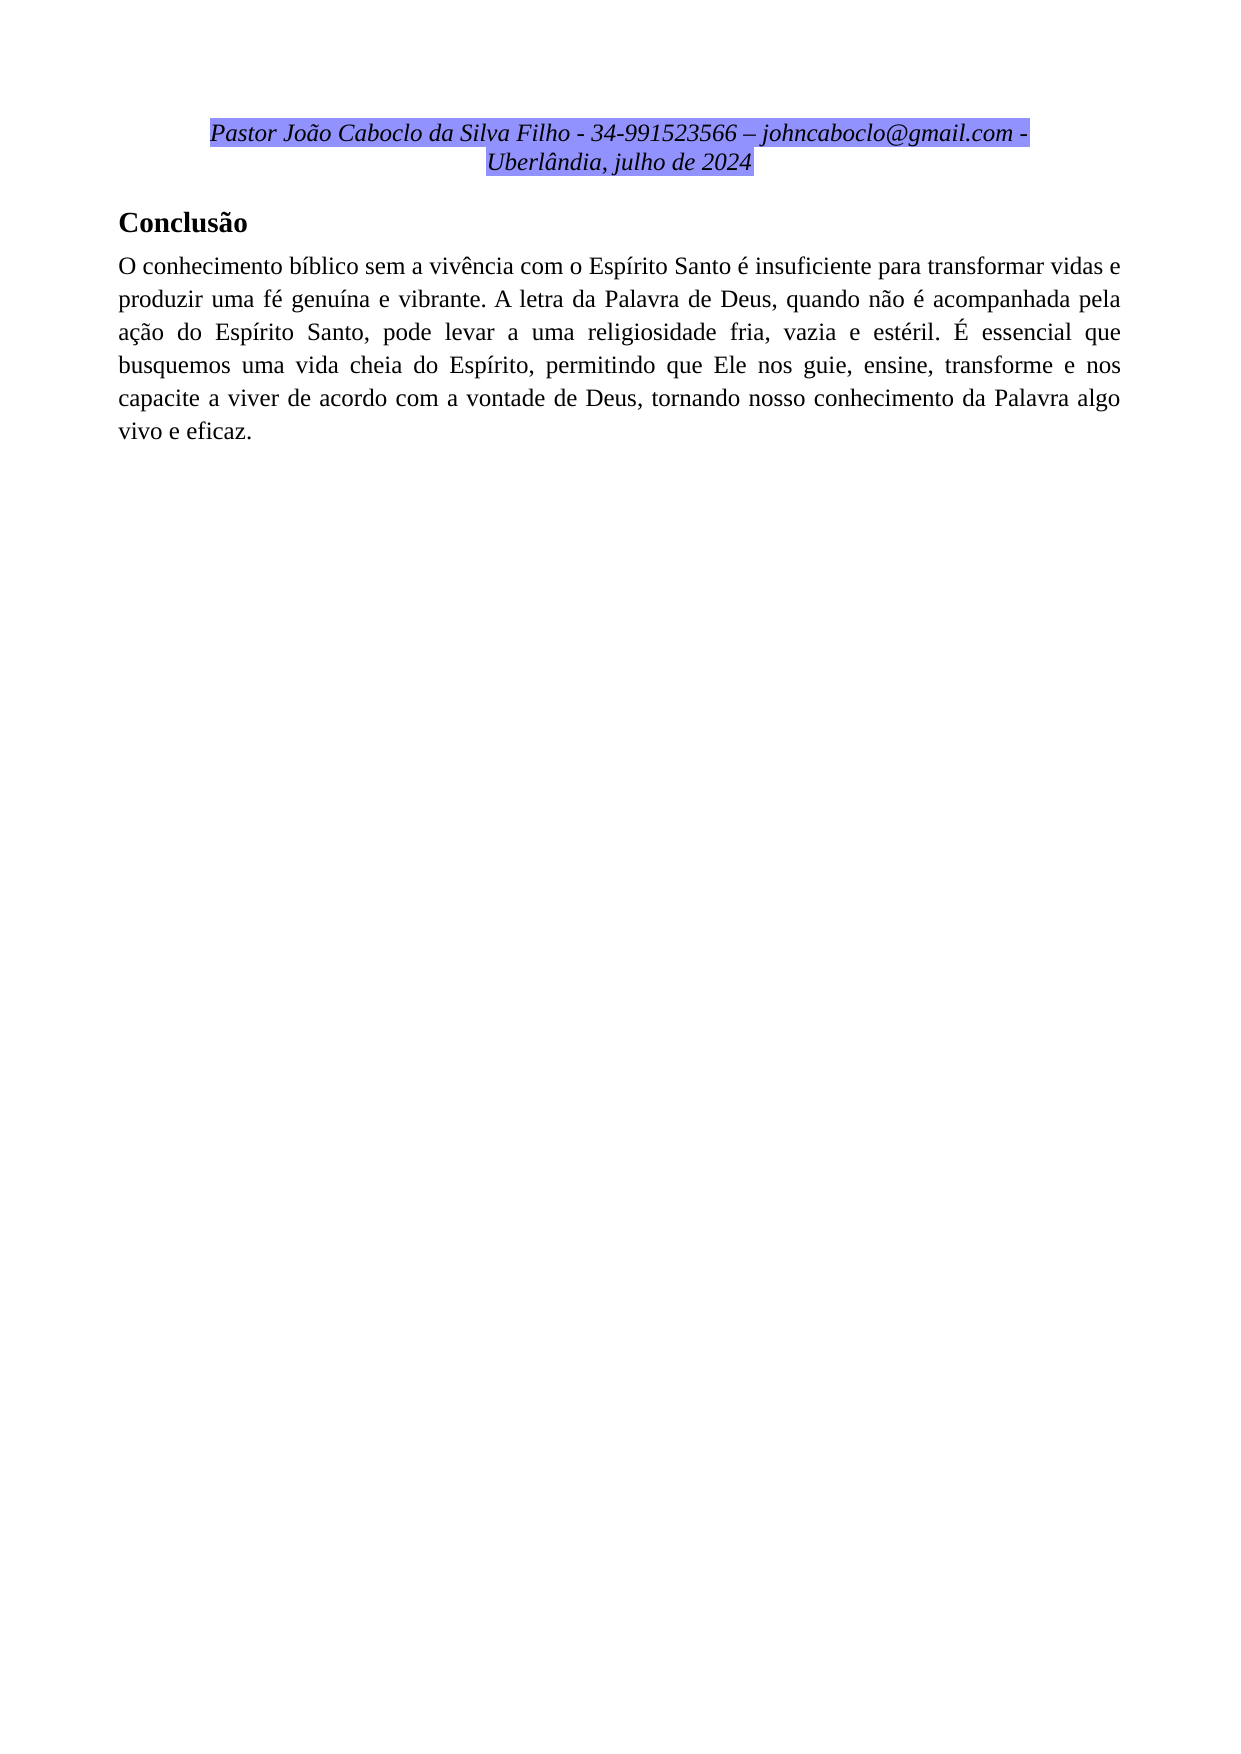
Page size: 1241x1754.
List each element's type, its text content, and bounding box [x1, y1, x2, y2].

text O conhecimento bíblico sem a vivência com o Espírito Santo é insuficiente para transformar vidas e produzir uma fé genuína e vibrante. A letra da Palavra de Deus, quando não é acompanhada pela ação do Espírito Santo, pode levar a uma religiosidade fria, vazia e estéril. É essencial que busquemos uma vida cheia do Espírito, permitindo que Ele nos guie, ensine, transforme e nos capacite a viver de acordo com a vontade de Deus, tornando nosso conhecimento da Palavra algo vivo e eficaz. [118, 251, 1122, 445]
subtitle Conclusão [118, 205, 1122, 239]
